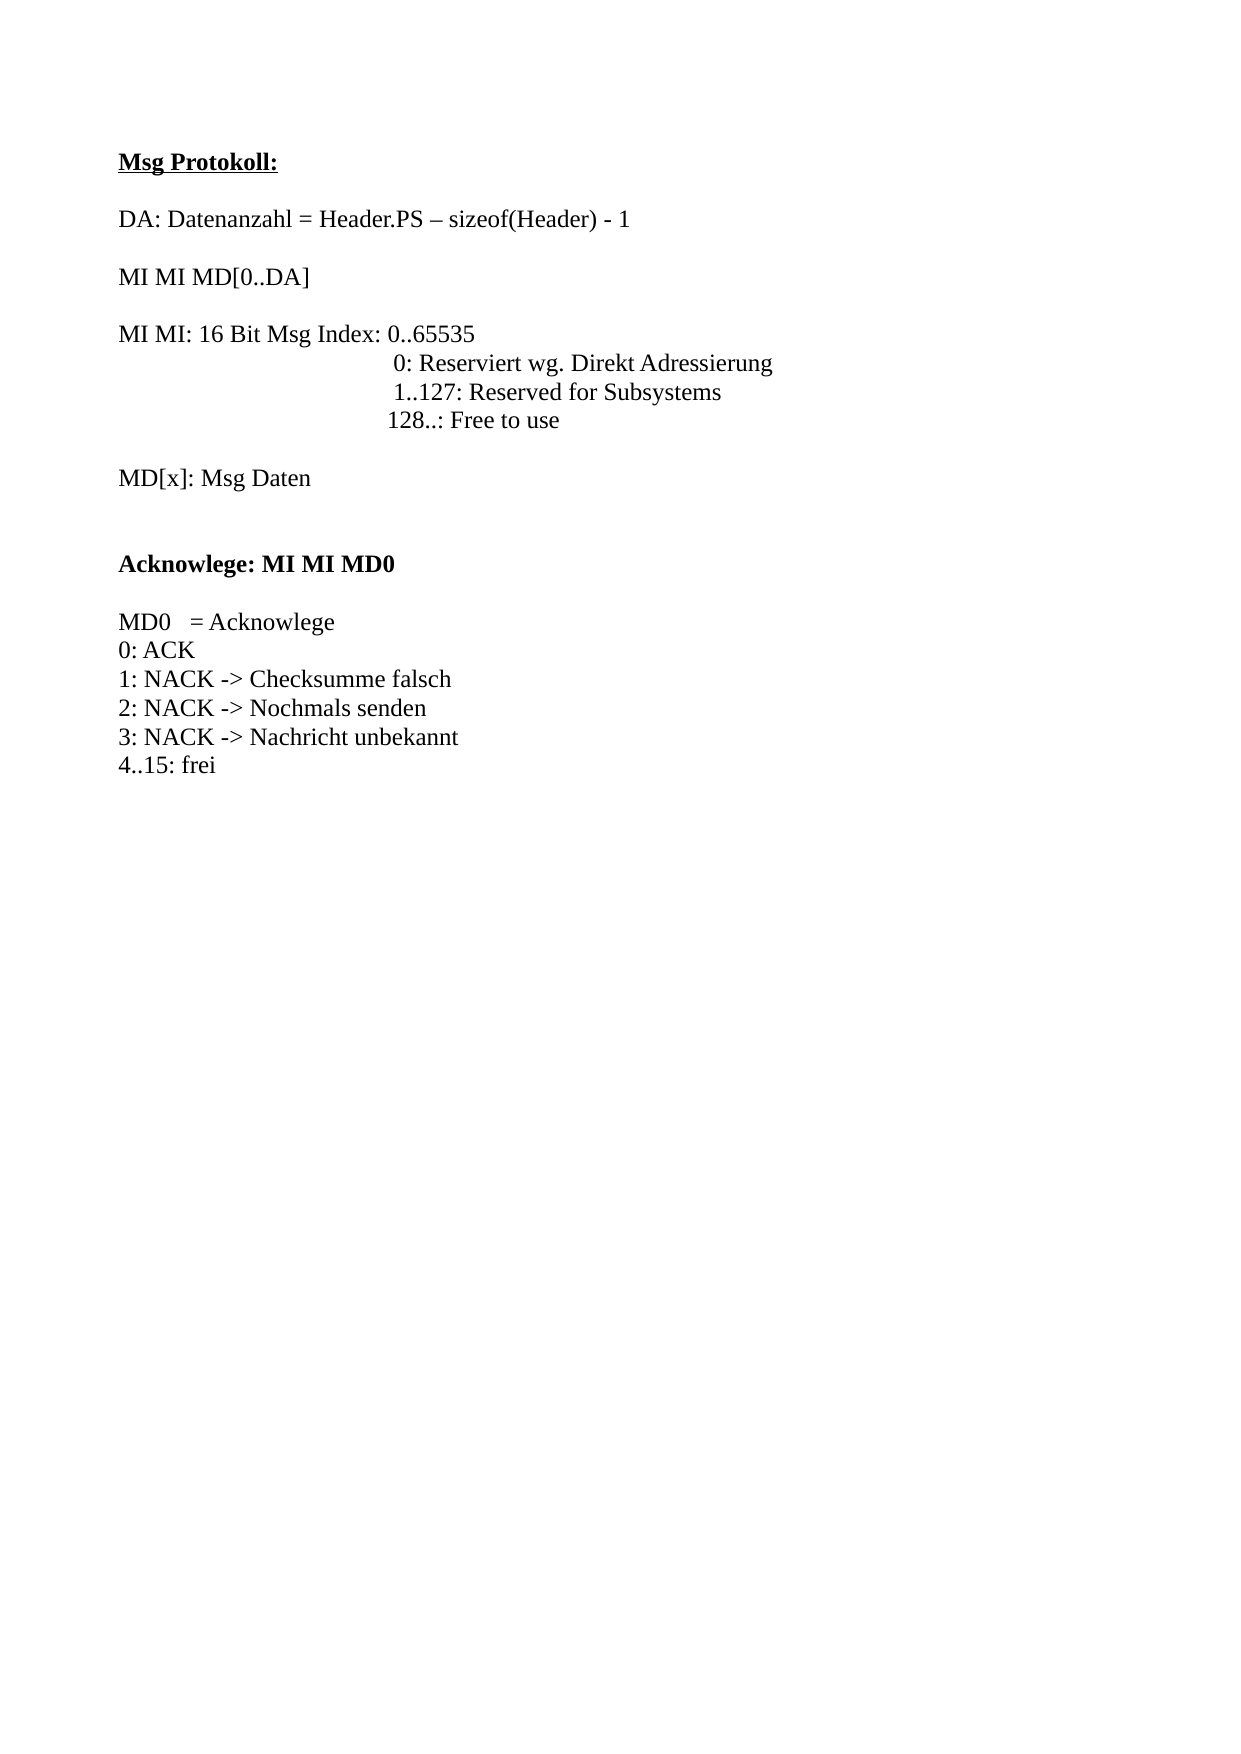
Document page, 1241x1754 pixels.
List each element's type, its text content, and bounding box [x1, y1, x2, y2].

text 128..: Free to use [118, 406, 1122, 434]
text MI MI: 16 Bit Msg Index: 0..65535 [118, 319, 1122, 348]
text 0: ACK [118, 636, 1122, 664]
text Msg Protokoll: [118, 147, 1122, 176]
text 1: NACK -> Checksumme falsch [118, 664, 1122, 693]
text 2: NACK -> Nochmals senden [118, 693, 1122, 722]
text 3: NACK -> Nachricht unbekannt [118, 722, 1122, 751]
text MI MI MD[0..DA] [118, 262, 1122, 291]
text Acknowlege: MI MI MD0 [118, 549, 1122, 578]
text MD0 = Acknowlege [118, 607, 1122, 636]
text 1..127: Reserved for Subsystems [118, 377, 1122, 406]
text 4..15: frei [118, 751, 1122, 779]
text 0: Reserviert wg. Direkt Adressierung [118, 348, 1122, 377]
text DA: Datenanzahl = Header.PS – sizeof(Header) - 1 [118, 204, 1122, 233]
text MD[x]: Msg Daten [118, 463, 1122, 492]
